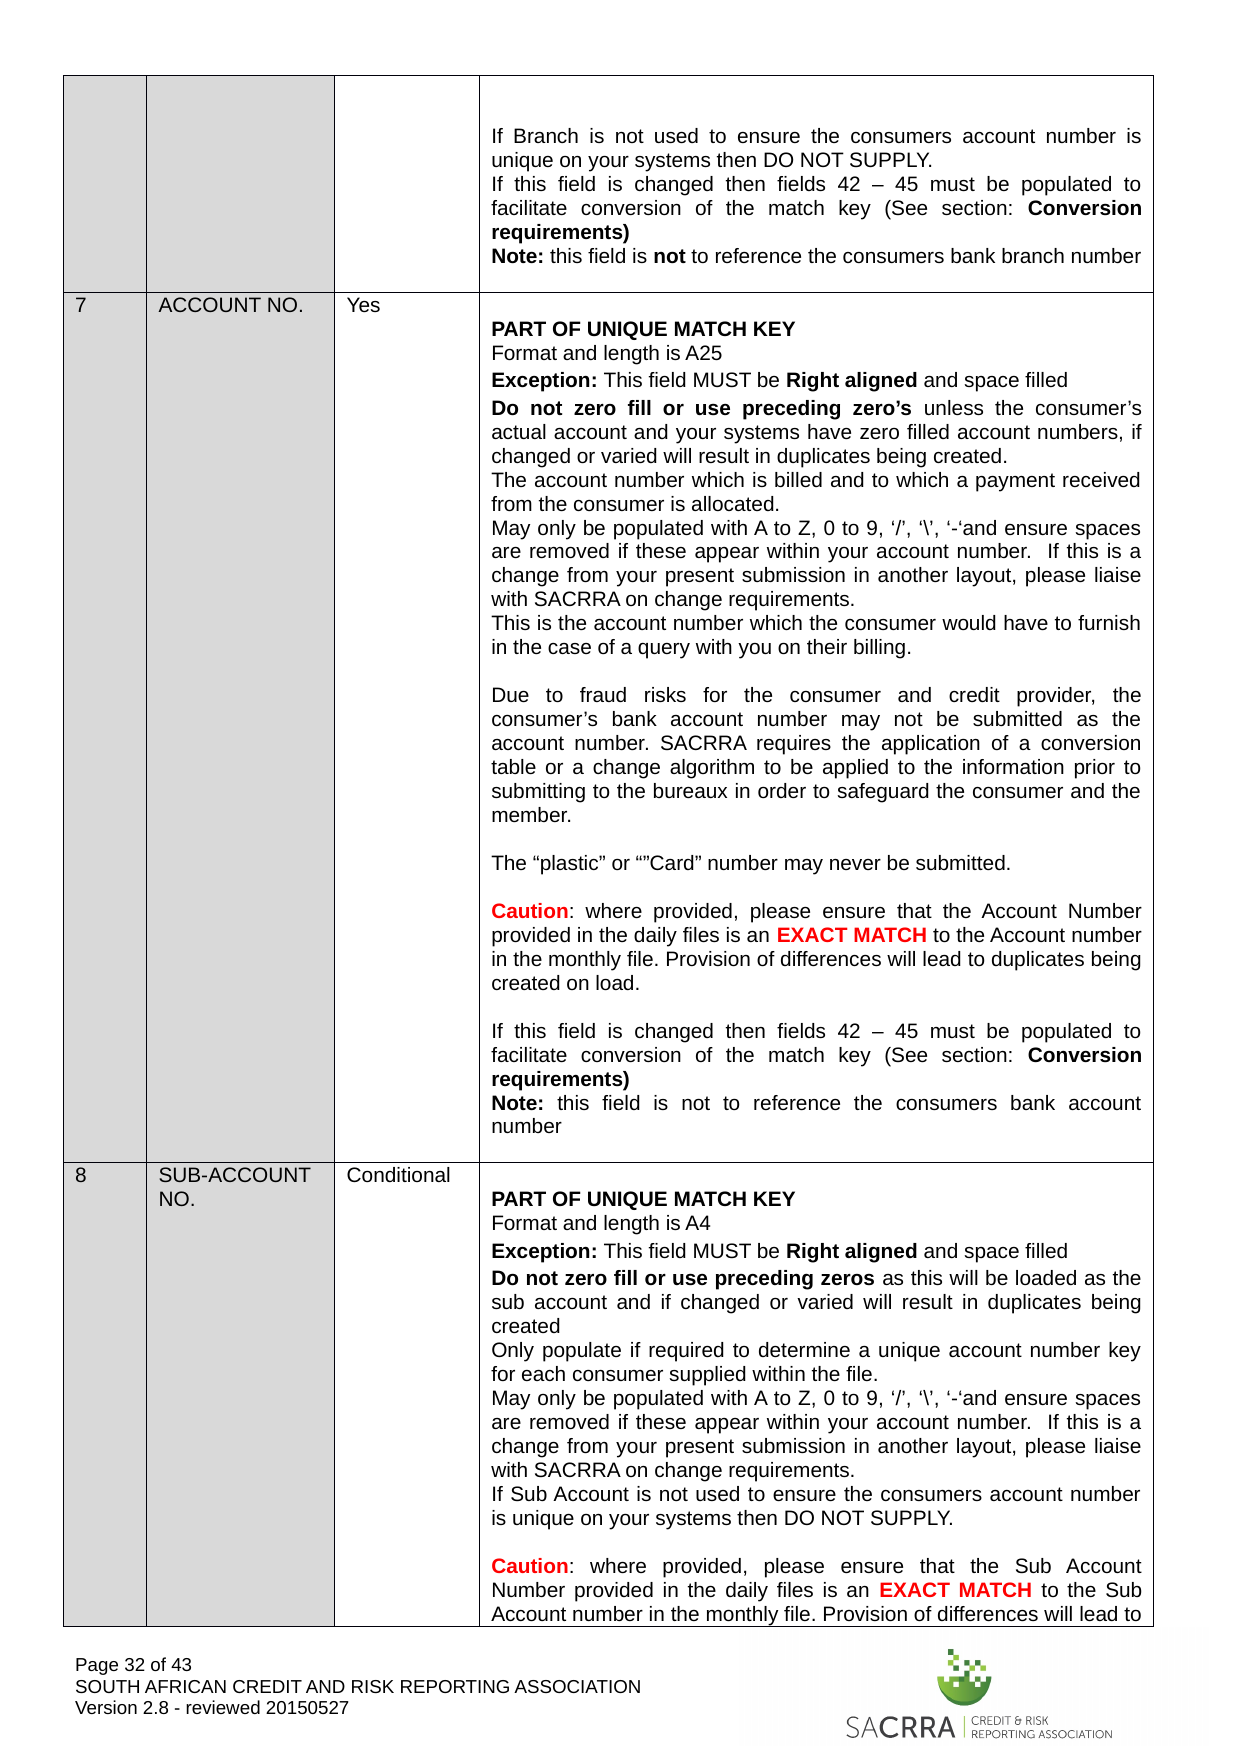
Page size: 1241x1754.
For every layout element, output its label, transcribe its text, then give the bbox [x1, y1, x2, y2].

picture [738, 1627, 1209, 1746]
table_cell If Branch is not used to ensure the consumers account number is unique on your systems then DO NOT SUPPLY. If this field is changed then fields 42 – 45 must be populated to facilitate conversion of the match key (See section: Conversion requirements) Note: this field is not to reference the consumers bank branch number [480, 76, 1153, 292]
table_cell 8 [64, 1163, 146, 1626]
table_cell 7 [64, 293, 146, 1162]
table_cell Yes [335, 293, 479, 1162]
table_cell ACCOUNT NO. [147, 293, 334, 1162]
table_cell Conditional [335, 1163, 479, 1626]
table_cell PART OF UNIQUE MATCH KEY Format and length is A4 Exception: This field MUST be Right aligned and space filled Do not zero fill or use preceding zeros as this will be loaded as the sub account and if changed or varied will result in duplicates being created Only populate if required to determine a unique account number key for each consumer supplied within the file. May only be populated with A to Z, 0 to 9, ‘/’, ‘\’, ‘-‘and ensure spaces are removed if these appear within your account number. If this is a change from your present submission in another layout, please liaise with SACRRA on change requirements. If Sub Account is not used to ensure the consumers account number is unique on your systems then DO NOT SUPPLY. Caution: where provided, please ensure that the Sub Account Number provided in the daily files is an EXACT MATCH to the Sub Account number in the monthly file. Provision of differences will lead to [480, 1163, 1153, 1626]
table_cell [147, 76, 334, 292]
table_cell PART OF UNIQUE MATCH KEY Format and length is A25 Exception: This field MUST be Right aligned and space filled Do not zero fill or use preceding zero’s unless the consumer’s actual account and your systems have zero filled account numbers, if changed or varied will result in duplicates being created. The account number which is billed and to which a payment received from the consumer is allocated. May only be populated with A to Z, 0 to 9, ‘/’, ‘\’, ‘-‘and ensure spaces are removed if these appear within your account number. If this is a change from your present submission in another layout, please liaise with SACRRA on change requirements. This is the account number which the consumer would have to furnish in the case of a query with you on their billing. Due to fraud risks for the consumer and credit provider, the consumer’s bank account number may not be submitted as the account number. SACRRA requires the application of a conversion table or a change algorithm to be applied to the information prior to submitting to the bureaux in order to safeguard the consumer and the member. The “plastic” or “”Card” number may never be submitted. Caution: where provided, please ensure that the Account Number provided in the daily files is an EXACT MATCH to the Account number in the monthly file. Provision of differences will lead to duplicates being created on load. If this field is changed then fields 42 – 45 must be populated to facilitate conversion of the match key (See section: Conversion requirements) Note: this field is not to reference the consumers bank account number [480, 293, 1153, 1162]
table_cell [64, 76, 146, 292]
table_cell SUB-ACCOUNT NO. [147, 1163, 334, 1626]
table_cell [335, 76, 479, 292]
